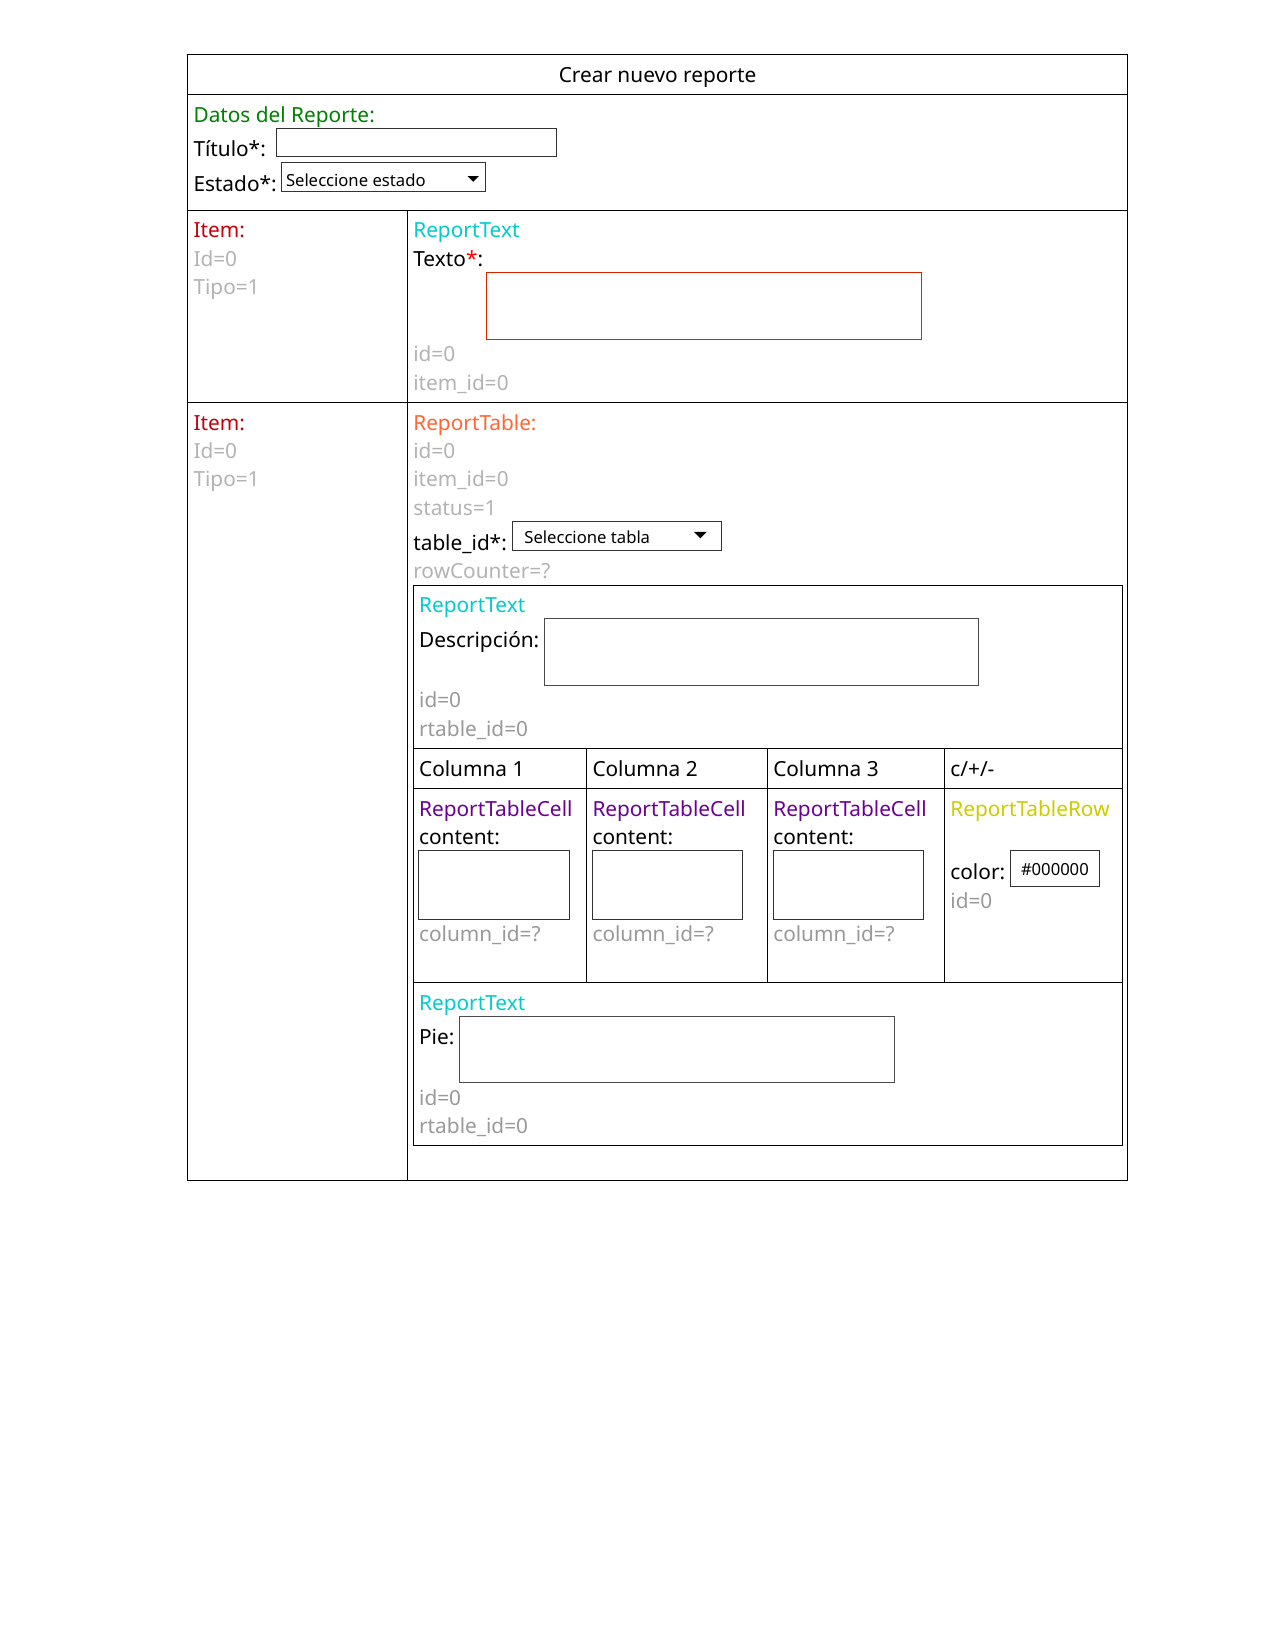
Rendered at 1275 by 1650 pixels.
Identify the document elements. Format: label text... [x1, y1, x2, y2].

table_cell c/+/- [945, 749, 1122, 788]
table_cell Item: Id=0 Tipo=1 [188, 403, 407, 1180]
table_cell Datos del Reporte: Título*: Estado*: [188, 95, 1127, 210]
table_header Crear nuevo reporte [188, 55, 1127, 94]
table_cell ReportTable: id=0 item_id=0 status=1 table_id*: rowCounter=? [408, 403, 1127, 1180]
table_cell Columna 3 [768, 749, 944, 788]
table_cell ReportTableCell content: column_id=? [768, 789, 944, 982]
table_cell ReportTableRow color: id=0 [945, 789, 1122, 982]
table_header ReportText Descripción: id=0 rtable_id=0 [414, 586, 1122, 748]
table_cell Columna 2 [587, 749, 767, 788]
table_cell ReportText Texto*: id=0 item_id=0 [408, 211, 1127, 402]
table_cell ReportText Pie: id=0 rtable_id=0 [414, 983, 1122, 1145]
table_cell ReportTableCell content: column_id=? [587, 789, 767, 982]
table_cell Item: Id=0 Tipo=1 [188, 211, 407, 402]
table_cell Columna 1 [414, 749, 586, 788]
table_cell ReportTableCell content: column_id=? [414, 789, 586, 982]
